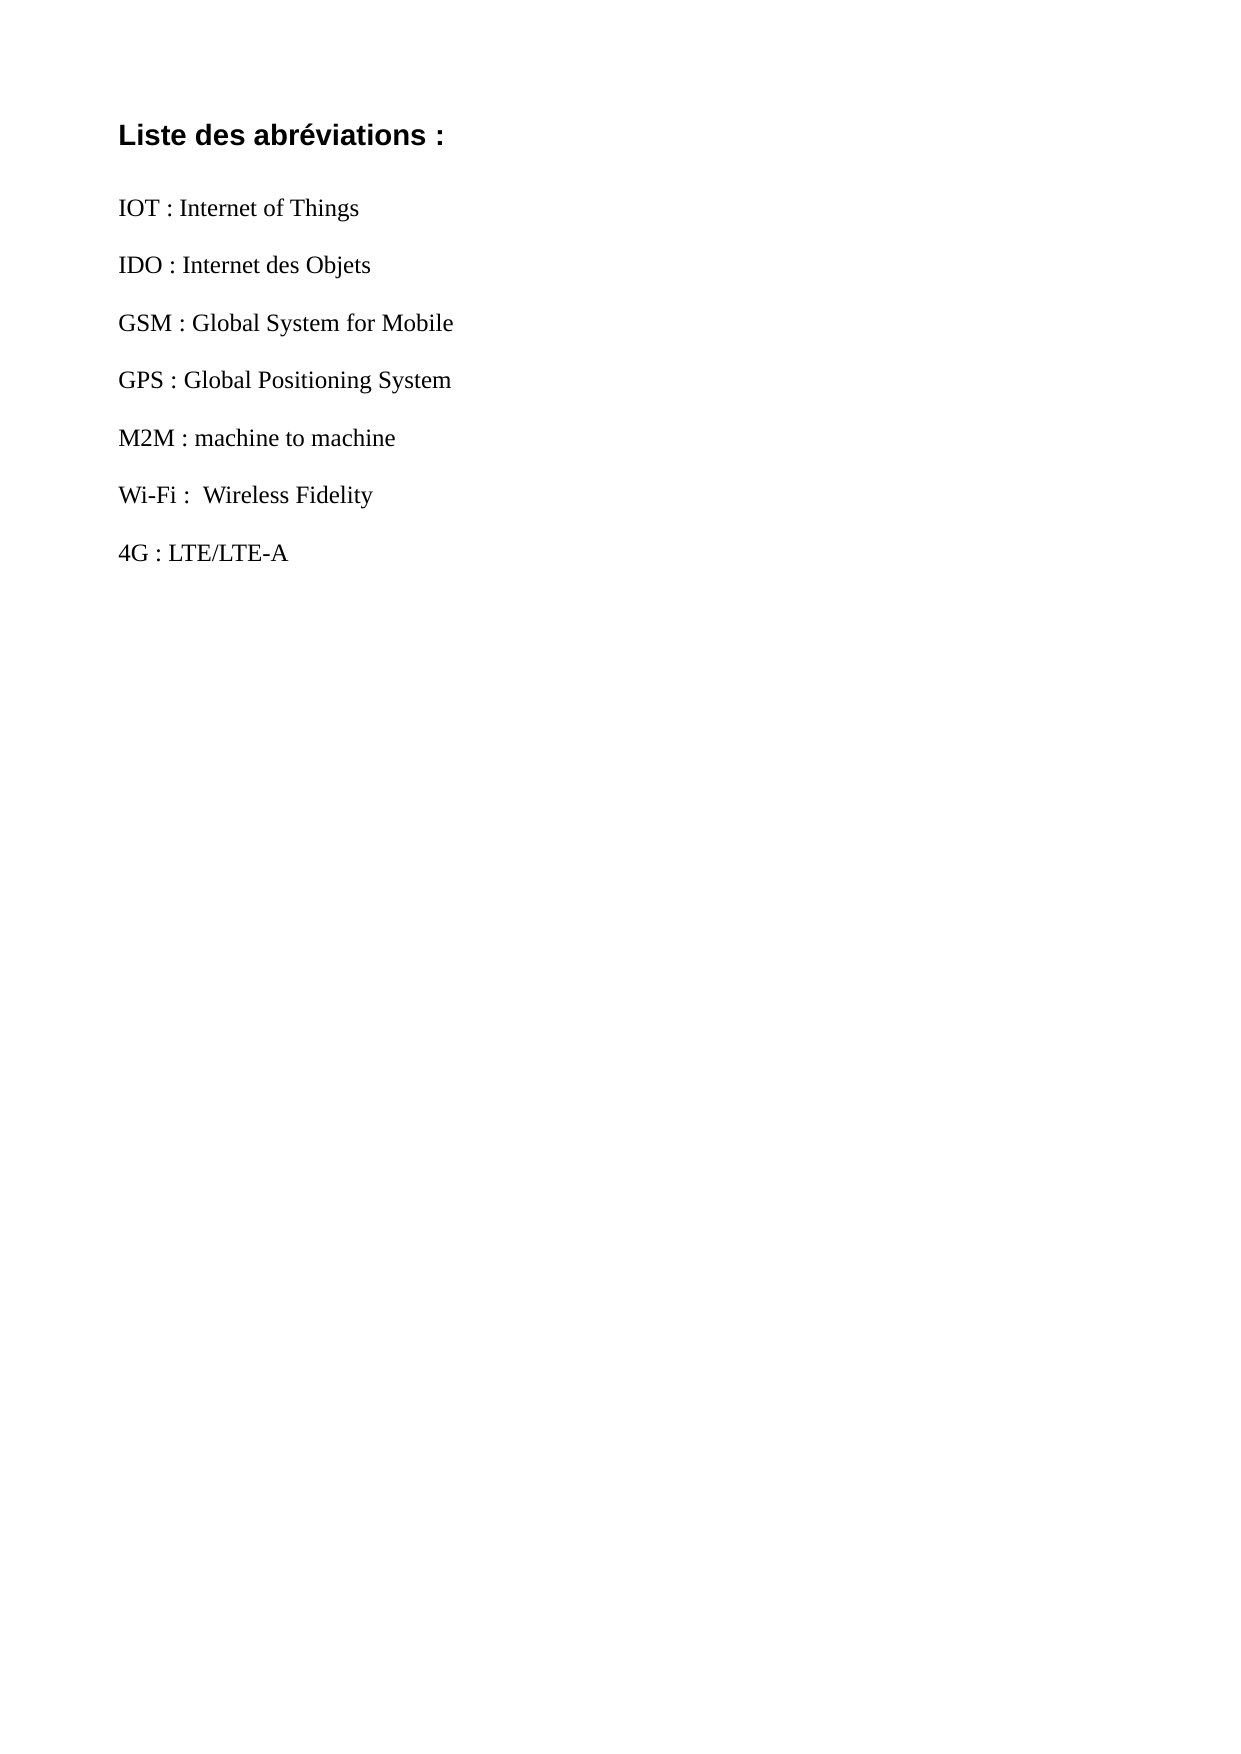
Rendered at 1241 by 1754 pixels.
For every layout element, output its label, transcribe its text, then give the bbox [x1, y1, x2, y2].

text GPS : Global Positioning System [118, 366, 1122, 394]
text GSM : Global System for Mobile [118, 308, 1122, 337]
text Wi-Fi : Wireless Fidelity [118, 481, 1122, 509]
text 4G : LTE/LTE-A [118, 538, 1122, 567]
text IOT : Internet of Things [118, 193, 1122, 222]
subtitle Liste des abréviations : [118, 118, 1122, 152]
text M2M : machine to machine [118, 423, 1122, 452]
text IDO : Internet des Objets [118, 251, 1122, 279]
